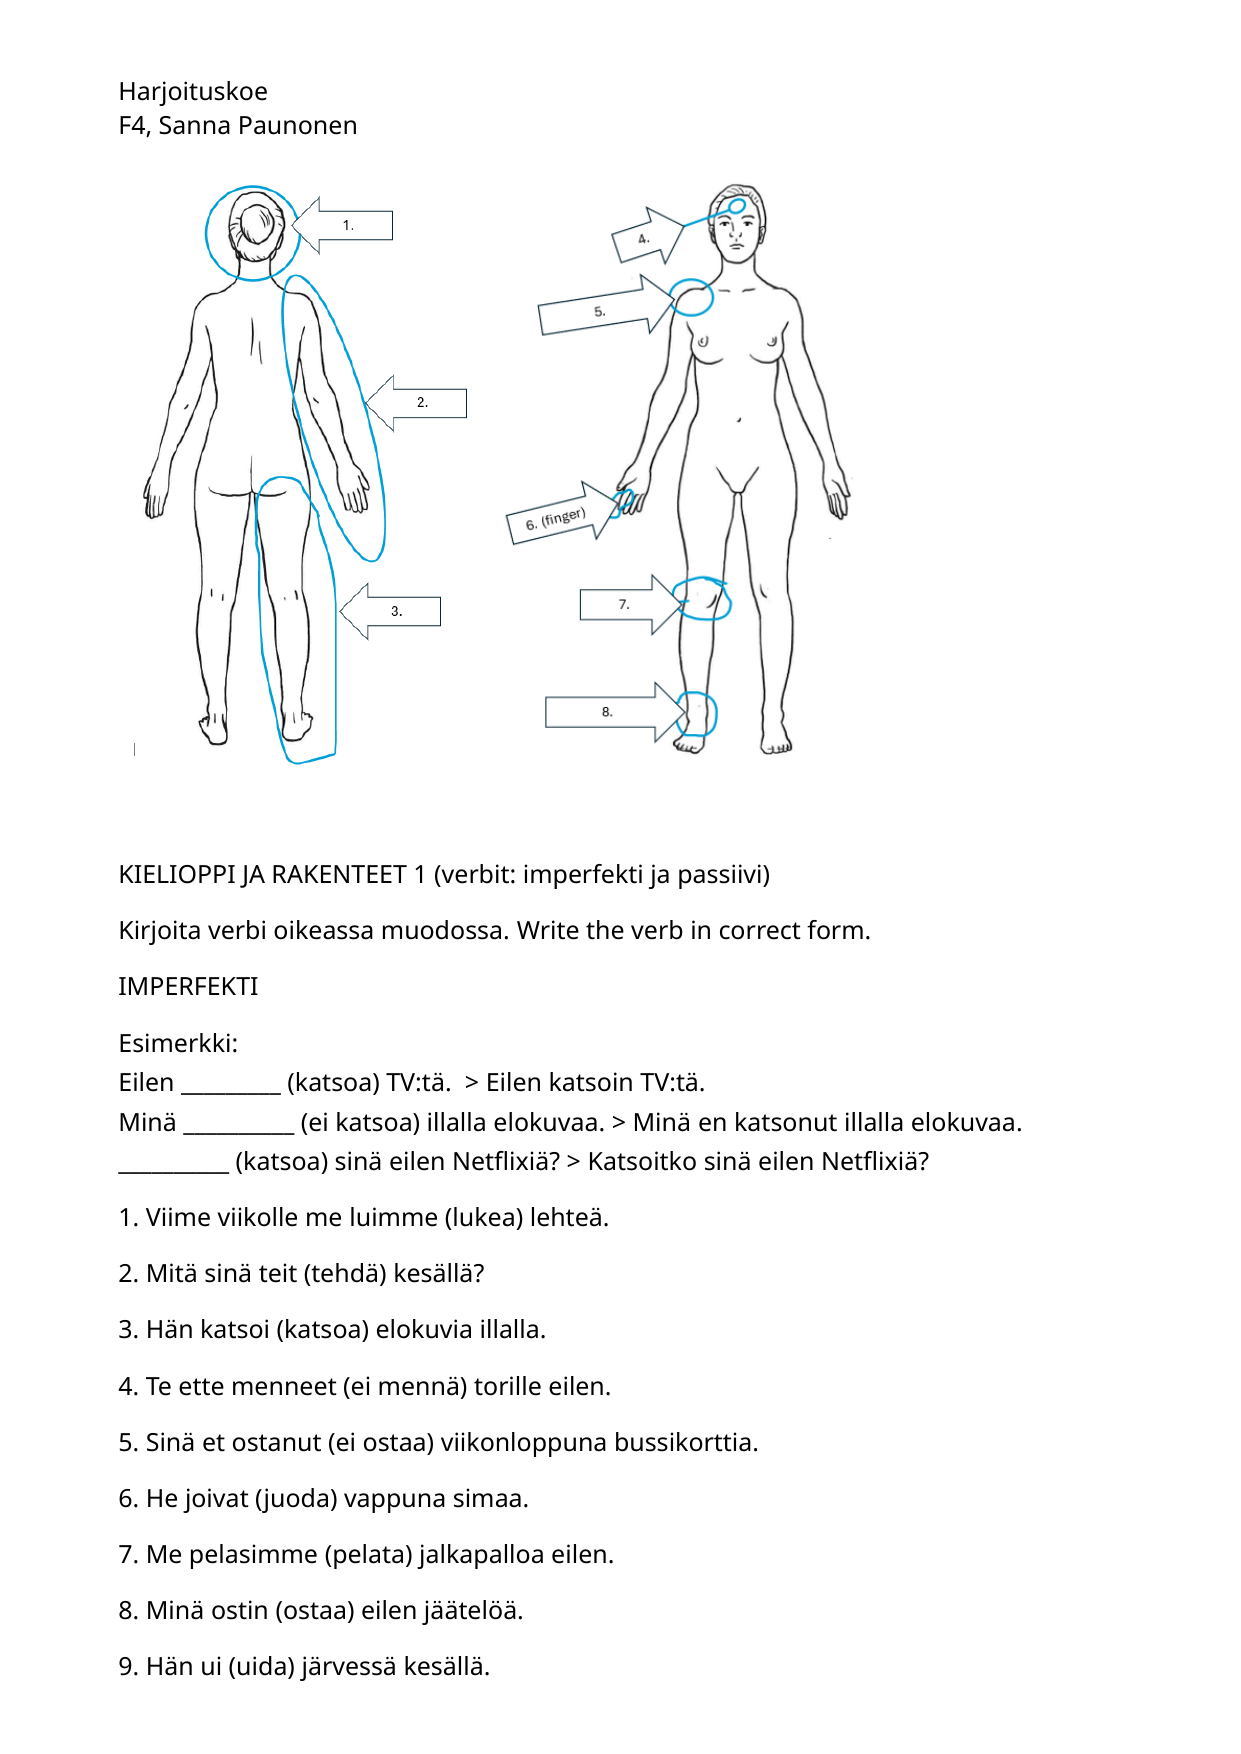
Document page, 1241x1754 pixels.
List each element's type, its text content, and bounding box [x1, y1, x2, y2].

text IMPERFEKTI [118, 969, 1122, 1003]
text Esimerkki: Eilen _________ (katsoa) TV:tä. > Eilen katsoin TV:tä. Minä __________ (ei katsoa) illalla elokuvaa. > Minä en katsonut illalla elokuvaa. __________ (katsoa) sinä eilen Netflixiä? > Katsoitko sinä eilen Netflixiä? [118, 1025, 1122, 1178]
text 9. Hän ui (uida) järvessä kesällä. [118, 1649, 1122, 1683]
text KIELIOPPI JA RAKENTEET 1 (verbit: imperfekti ja passiivi) [118, 857, 1122, 891]
text 1. Viime viikolle me luimme (lukea) lehteä. [118, 1200, 1122, 1234]
text 7. Me pelasimme (pelata) jalkapalloa eilen. [118, 1537, 1122, 1571]
picture [491, 178, 856, 779]
text 4. Te ette menneet (ei mennä) torille eilen. [118, 1368, 1122, 1402]
text 5. Sinä et ostanut (ei ostaa) viikonloppuna bussikorttia. [118, 1424, 1122, 1458]
text 6. He joivat (juoda) vappuna simaa. [118, 1481, 1122, 1514]
text Kirjoita verbi oikeassa muodossa. Write the verb in correct form. [118, 913, 1122, 947]
text 8. Minä ostin (ostaa) eilen jäätelöä. [118, 1593, 1122, 1627]
text 3. Hän katsoi (katsoa) elokuvia illalla. [118, 1312, 1122, 1346]
text 2. Mitä sinä teit (tehdä) kesällä? [118, 1256, 1122, 1290]
picture [118, 176, 486, 779]
